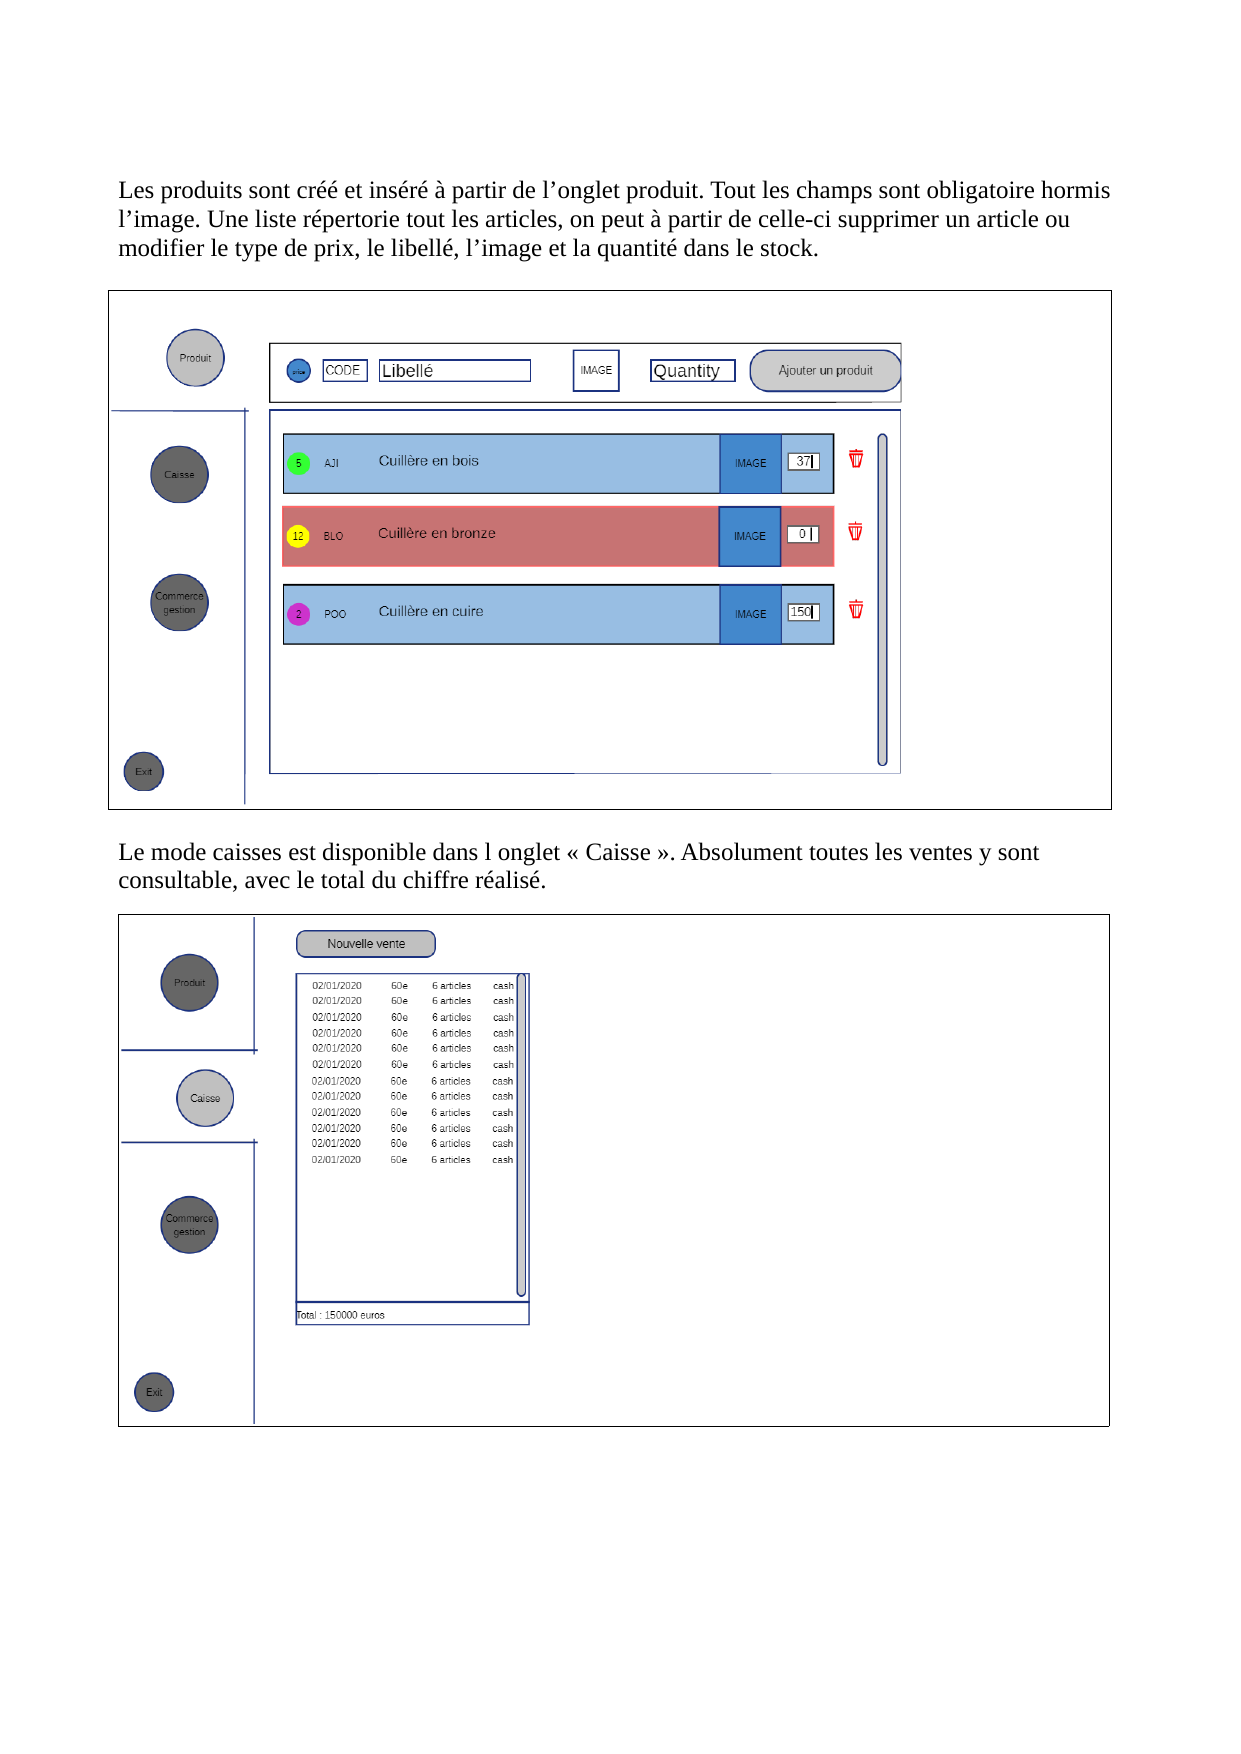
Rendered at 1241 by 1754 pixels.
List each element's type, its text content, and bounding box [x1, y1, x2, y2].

text Le mode caisses est disponible dans l onglet « Caisse ». Absolument toutes les ventes y sont consultable, avec le total du chiffre réalisé. [118, 837, 1122, 894]
picture [112, 339, 1109, 806]
text Les produits sont créé et inséré à partir de l’onglet produit. Tout les champs sont obligatoire hormis l’image. Une liste répertorie tout les articles, on peut à partir de celle-ci supprimer un article ou modifier le type de prix, le libellé, l’image et la quantité dans le stock. [118, 176, 1122, 262]
picture [121, 917, 1107, 1424]
